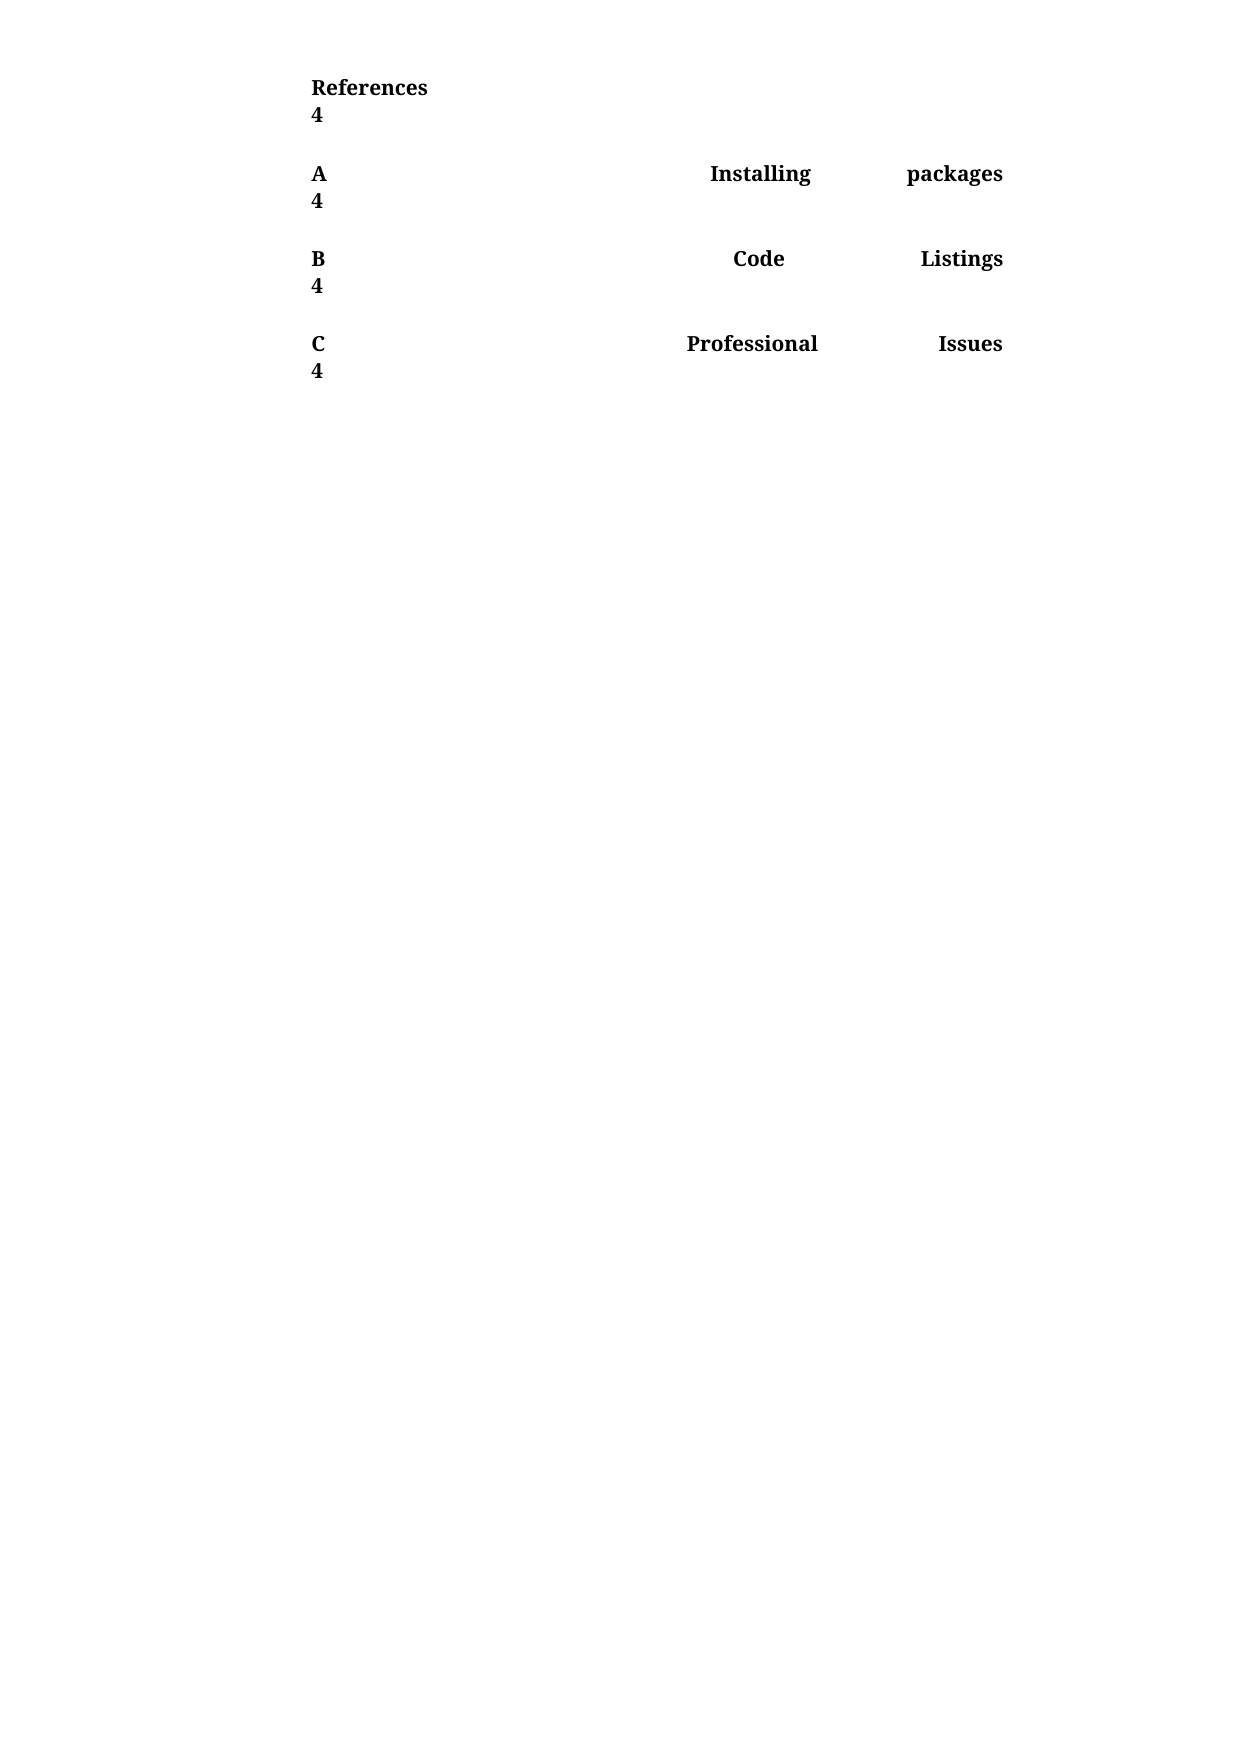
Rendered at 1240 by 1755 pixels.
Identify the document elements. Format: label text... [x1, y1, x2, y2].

text C Professional Issues 4 [311, 330, 1003, 384]
text References 4 [311, 74, 1003, 128]
text A Installing packages 4 [311, 159, 1003, 213]
text B Code Listings 4 [311, 245, 1003, 299]
